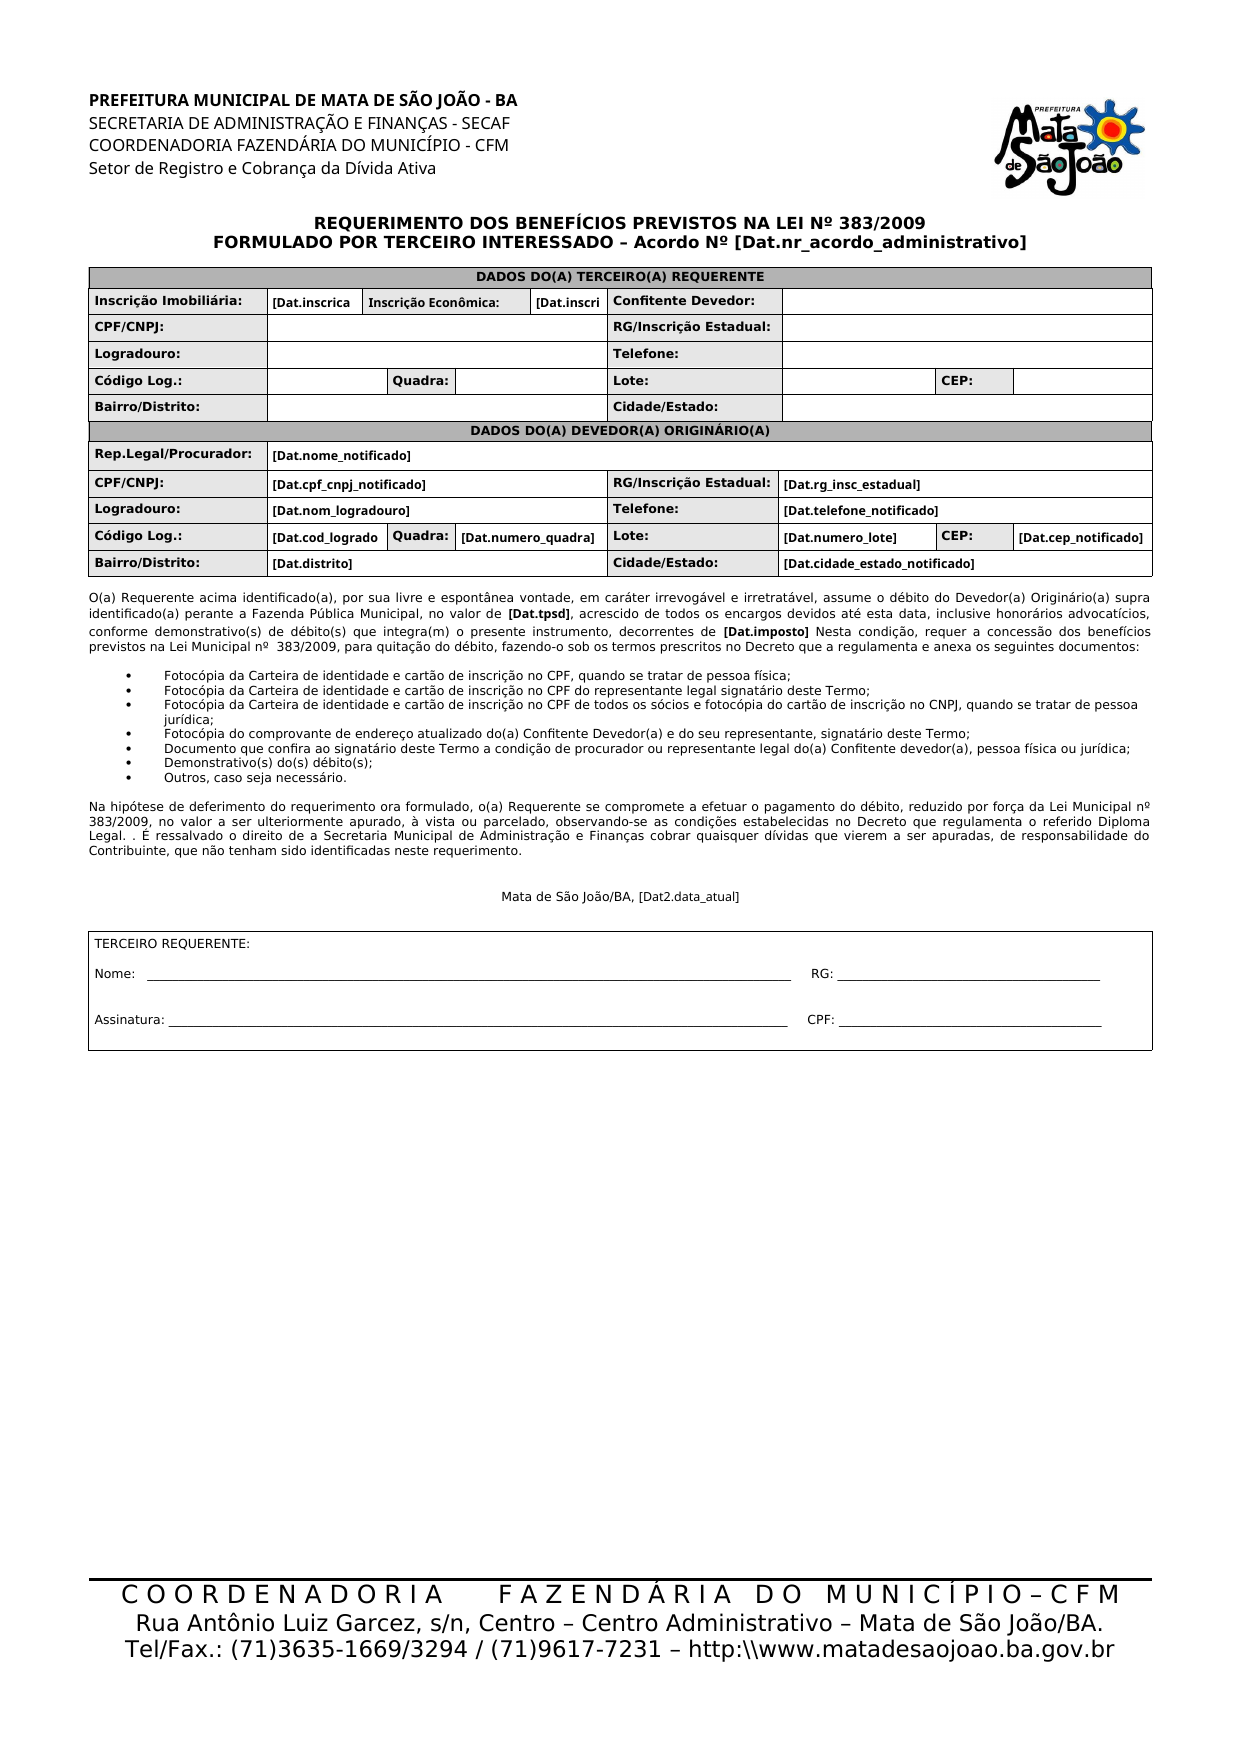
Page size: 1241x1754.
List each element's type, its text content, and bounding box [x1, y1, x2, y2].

table_cell Quadra: [388, 369, 455, 394]
text FORMULADO POR TERCEIRO INTERESSADO – Acordo Nº [Dat.nr_acordo_administrativo] [88, 233, 1152, 253]
table_cell [Dat.cep_notificado] [1014, 524, 1152, 550]
table_cell [Dat.numero_quadra] [456, 524, 607, 550]
list Outros, caso seja necessário. [126, 771, 1152, 786]
table_cell Telefone: [608, 342, 782, 367]
table_cell Cidade/Estado: [608, 551, 778, 576]
table_cell Lote: [608, 524, 778, 550]
table_cell CEP: [937, 524, 1013, 550]
table_cell Código Log.: [89, 524, 267, 550]
text Setor de Registro e Cobrança da Dívida Ativa [88, 157, 990, 179]
text O(a) Requerente acima identificado(a), por sua livre e espontânea vontade, em caráter irrevogável e irretratável, assume o débito do Devedor(a) Originário(a) supra identificado(a) perante a Fazenda Pública Municipal, no valor de [Dat.tpsd], acrescido de todos os encargos devidos até esta data, inclusive honorários advocatícios, conforme demonstrativo(s) de débito(s) que integra(m) o presente instrumento, decorrentes de [Dat.imposto] Nesta condição, requer a concessão dos benefícios previstos na Lei Municipal nº 383/2009, para quitação do débito, fazendo-o sob os termos prescritos no Decreto que a regulamenta e anexa os seguintes documentos: [88, 591, 1152, 654]
table_header [783, 289, 1152, 314]
table_cell [1014, 369, 1152, 394]
table_header Rep.Legal/Procurador: [89, 442, 267, 470]
table_cell [268, 395, 607, 421]
table_header Inscrição Imobiliária: [89, 289, 267, 314]
table_cell [Dat.rg_insc_estadual] [779, 471, 1152, 497]
table_header TERCEIRO REQUERENTE: Nome: _______________________________________________________________________________________________________ RG: __________________________________________ Assinatura: ___________________________________________________________________________________________________ CPF: __________________________________________ [89, 932, 1152, 1050]
table_cell [783, 395, 1152, 421]
table_header [Dat.inscricao_municipal] [268, 289, 362, 314]
table_cell [Dat.cod_logradouro] [268, 524, 387, 550]
table_cell Quadra: [388, 524, 455, 550]
table_cell [Dat.cidade_estado_notificado] [779, 551, 1152, 576]
table_cell [268, 315, 607, 341]
table_cell CEP: [936, 369, 1013, 394]
table_header [Dat.inscricao_economica] [531, 289, 607, 314]
list Documento que confira ao signatário deste Termo a condição de procurador ou representante legal do(a) Confitente devedor(a), pessoa física ou jurídica; [126, 742, 1152, 756]
table_header [Dat.nome_notificado] [268, 442, 1152, 470]
text SECRETARIA DE ADMINISTRAÇÃO E FINANÇAS - SECAF [88, 111, 990, 134]
text Na hipótese de deferimento do requerimento ora formulado, o(a) Requerente se compromete a efetuar o pagamento do débito, reduzido por força da Lei Municipal nº 383/2009, no valor a ser ulteriormente apurado, à vista ou parcelado, observando-se as condições estabelecidas no Decreto que regulamenta o referido Diploma Legal. . É ressalvado o direito de a Secretaria Municipal de Administração e Finanças cobrar quaisquer dívidas que vierem a ser apuradas, de responsabilidade do Contribuinte, que não tenham sido identificadas neste requerimento. [88, 800, 1152, 858]
table_cell [783, 315, 1152, 341]
table_cell Logradouro: [89, 498, 267, 523]
text Mata de São João/BA, [Dat2.data_atual] [88, 888, 1152, 905]
table_cell Logradouro: [89, 342, 267, 367]
list Fotocópia da Carteira de identidade e cartão de inscrição no CPF, quando se tratar de pessoa física; [126, 669, 1152, 683]
table_cell [Dat.numero_lote] [779, 524, 936, 550]
table_header Inscrição Econômica: [363, 289, 530, 314]
table_cell Lote: [608, 369, 782, 394]
table_cell Código Log.: [89, 369, 267, 394]
text Rua Antônio Luiz Garcez, s/n, Centro – Centro Administrativo – Mata de São João/BA. [88, 1610, 1152, 1636]
table_cell RG/Inscrição Estadual: [608, 471, 778, 497]
picture [990, 97, 1146, 199]
text C O O R D E N A D O R I A F A Z E N D Á R I A D O M U N I C Í P I O – C F M [88, 1581, 1152, 1610]
table_cell [268, 342, 607, 367]
list Fotocópia da Carteira de identidade e cartão de inscrição no CPF de todos os sócios e fotocópia do cartão de inscrição no CNPJ, quando se tratar de pessoa jurídica; [126, 698, 1152, 727]
text REQUERIMENTO DOS BENEFÍCIOS PREVISTOS NA LEI Nº 383/2009 [88, 214, 1152, 233]
text DADOS DO(A) TERCEIRO(A) REQUERENTE [90, 268, 1151, 288]
table_cell [Dat.nom_logradouro] [268, 498, 607, 523]
table_cell [783, 369, 935, 394]
table_cell [Dat.cpf_cnpj_notificado] [268, 471, 607, 497]
table_cell [Dat.telefone_notificado] [779, 498, 1152, 523]
table_cell CPF/CNPJ: [89, 315, 267, 341]
table_cell CPF/CNPJ: [89, 471, 267, 497]
table_cell [Dat.distrito] [268, 551, 607, 576]
text PREFEITURA MUNICIPAL DE MATA DE SÃO JOÃO - BA [88, 88, 1152, 111]
list Fotocópia da Carteira de identidade e cartão de inscrição no CPF do representante legal signatário deste Termo; [126, 683, 1152, 698]
list Demonstrativo(s) do(s) débito(s); [126, 756, 1152, 771]
text DADOS DO(A) DEVEDOR(A) ORIGINÁRIO(A) [90, 422, 1151, 441]
table_cell RG/Inscrição Estadual: [608, 315, 782, 341]
table_header Confitente Devedor: [608, 289, 782, 314]
list Fotocópia do comprovante de endereço atualizado do(a) Confitente Devedor(a) e do seu representante, signatário deste Termo; [126, 727, 1152, 742]
table_cell [783, 342, 1152, 367]
text COORDENADORIA FAZENDÁRIA DO MUNICÍPIO - CFM [88, 134, 990, 157]
table_cell [268, 369, 387, 394]
text Tel/Fax.: (71)3635-1669/3294 / (71)9617-7231 – http:\\www.matadesaojoao.ba.gov.br [88, 1636, 1152, 1663]
table_cell Cidade/Estado: [608, 395, 782, 421]
table_cell Telefone: [608, 498, 778, 523]
table_cell [456, 369, 607, 394]
table_cell Bairro/Distrito: [89, 395, 267, 421]
table_cell Bairro/Distrito: [89, 551, 267, 576]
